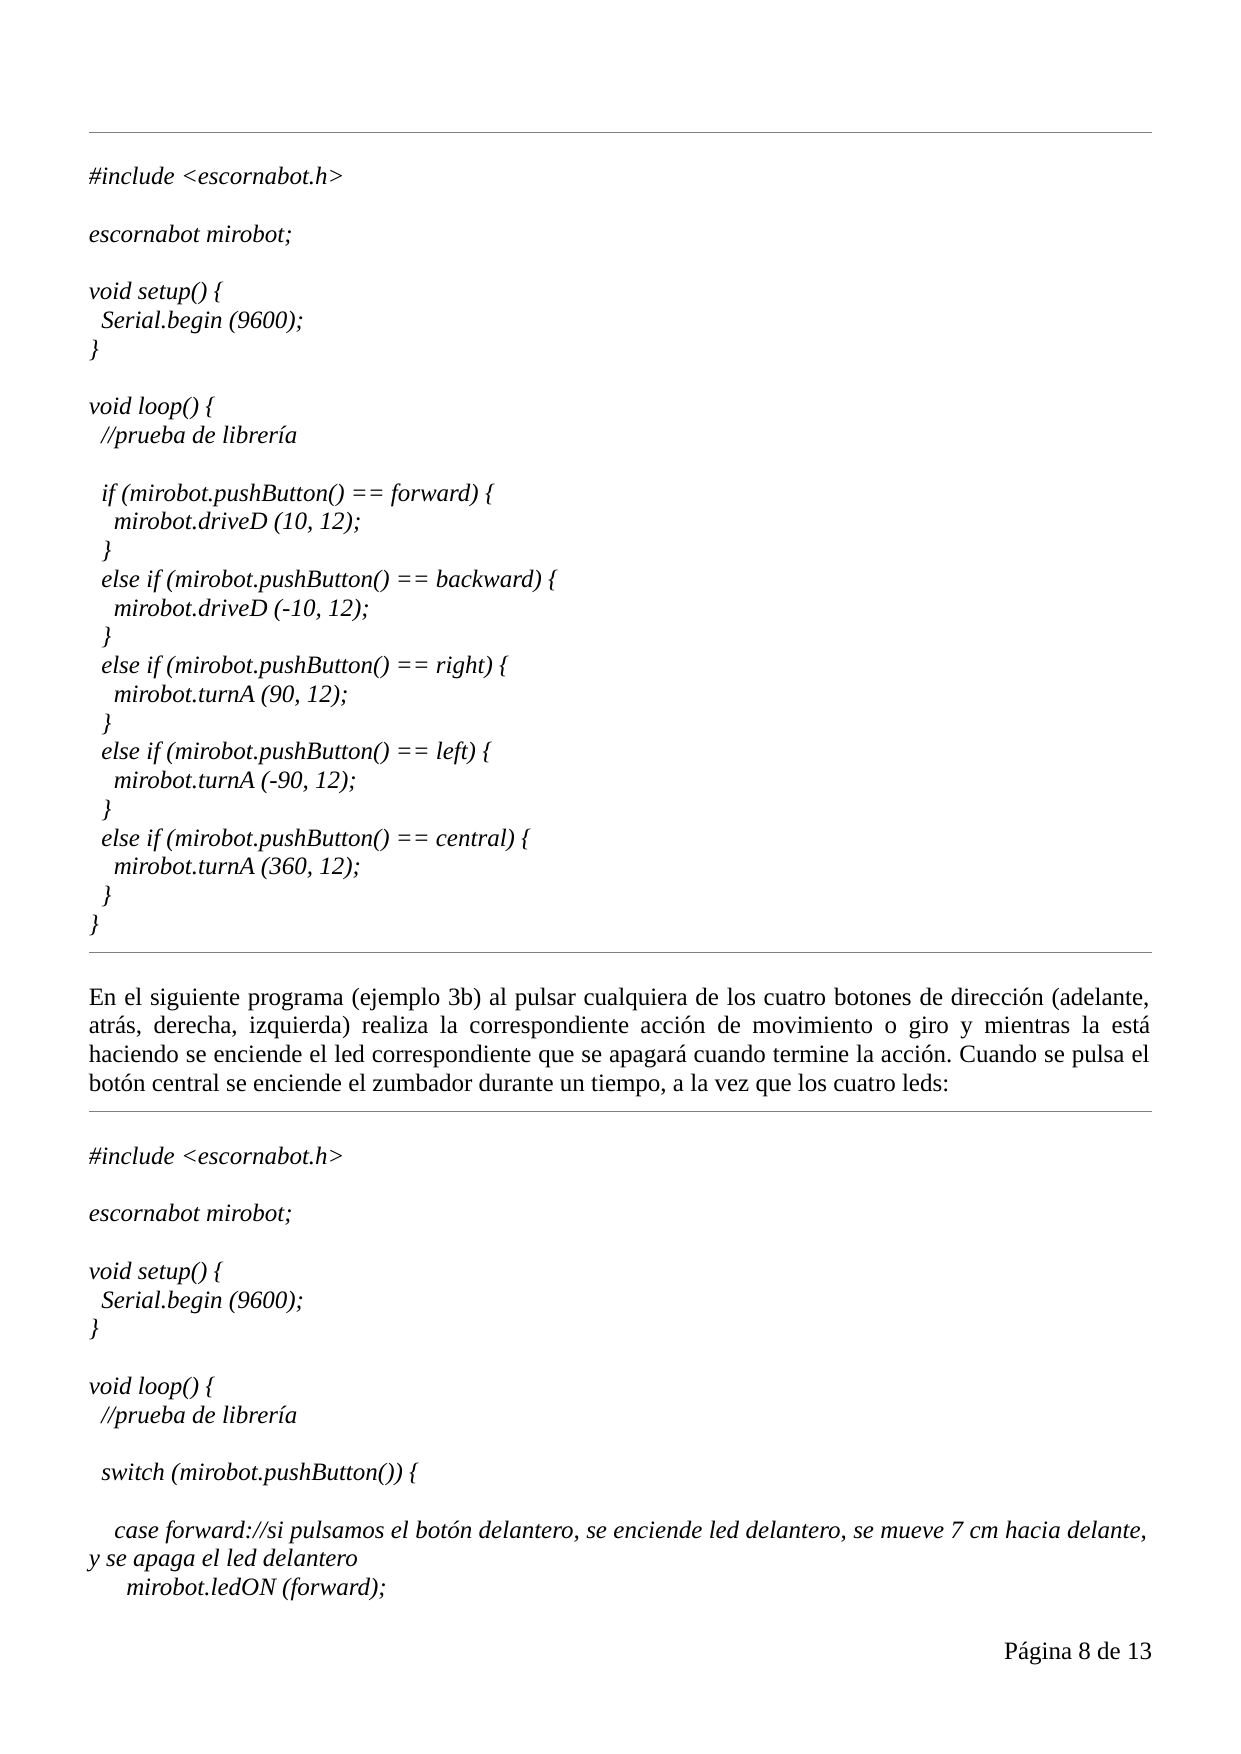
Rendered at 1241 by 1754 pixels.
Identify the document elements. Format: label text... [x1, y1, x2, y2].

text case forward://si pulsamos el botón delantero, se enciende led delantero, se mueve 7 cm hacia delante, y se apaga el led delantero [88, 1515, 1152, 1572]
text mirobot.turnA (90, 12); [88, 679, 1152, 708]
text mirobot.turnA (360, 12); [88, 851, 1152, 880]
text mirobot.driveD (-10, 12); [88, 593, 1152, 621]
text else if (mirobot.pushButton() == right) { [88, 650, 1152, 679]
text void loop() { [88, 1371, 1152, 1400]
text else if (mirobot.pushButton() == backward) { [88, 564, 1152, 593]
text switch (mirobot.pushButton()) { [88, 1457, 1152, 1486]
text Serial.begin (9600); [88, 1285, 1152, 1313]
text } [88, 621, 1152, 650]
text Serial.begin (9600); [88, 305, 1152, 334]
text mirobot.driveD (10, 12); [88, 506, 1152, 535]
text } [88, 334, 1152, 363]
text } [88, 794, 1152, 823]
text } [88, 1313, 1152, 1342]
text void setup() { [88, 1256, 1152, 1285]
text } [88, 708, 1152, 736]
text escornabot mirobot; [88, 219, 1152, 248]
text En el siguiente programa (ejemplo 3b) al pulsar cualquiera de los cuatro botones de dirección (adelante, atrás, derecha, izquierda) realiza la correspondiente acción de movimiento o giro y mientras la está haciendo se enciende el led correspondiente que se apagará cuando termine la acción. Cuando se pulsa el botón central se enciende el zumbador durante un tiempo, a la vez que los cuatro leds: [88, 982, 1152, 1097]
text } [88, 535, 1152, 564]
text #include <escornabot.h> [88, 161, 1152, 190]
text //prueba de librería [88, 1400, 1152, 1428]
text else if (mirobot.pushButton() == left) { [88, 736, 1152, 765]
text void loop() { [88, 391, 1152, 420]
text } [88, 909, 1152, 938]
text else if (mirobot.pushButton() == central) { [88, 823, 1152, 851]
text #include <escornabot.h> [88, 1141, 1152, 1170]
text void setup() { [88, 276, 1152, 305]
text //prueba de librería [88, 420, 1152, 449]
text } [88, 880, 1152, 909]
text mirobot.ledON (forward); [88, 1572, 1152, 1601]
text if (mirobot.pushButton() == forward) { [88, 478, 1152, 506]
text escornabot mirobot; [88, 1198, 1152, 1227]
text mirobot.turnA (-90, 12); [88, 765, 1152, 794]
